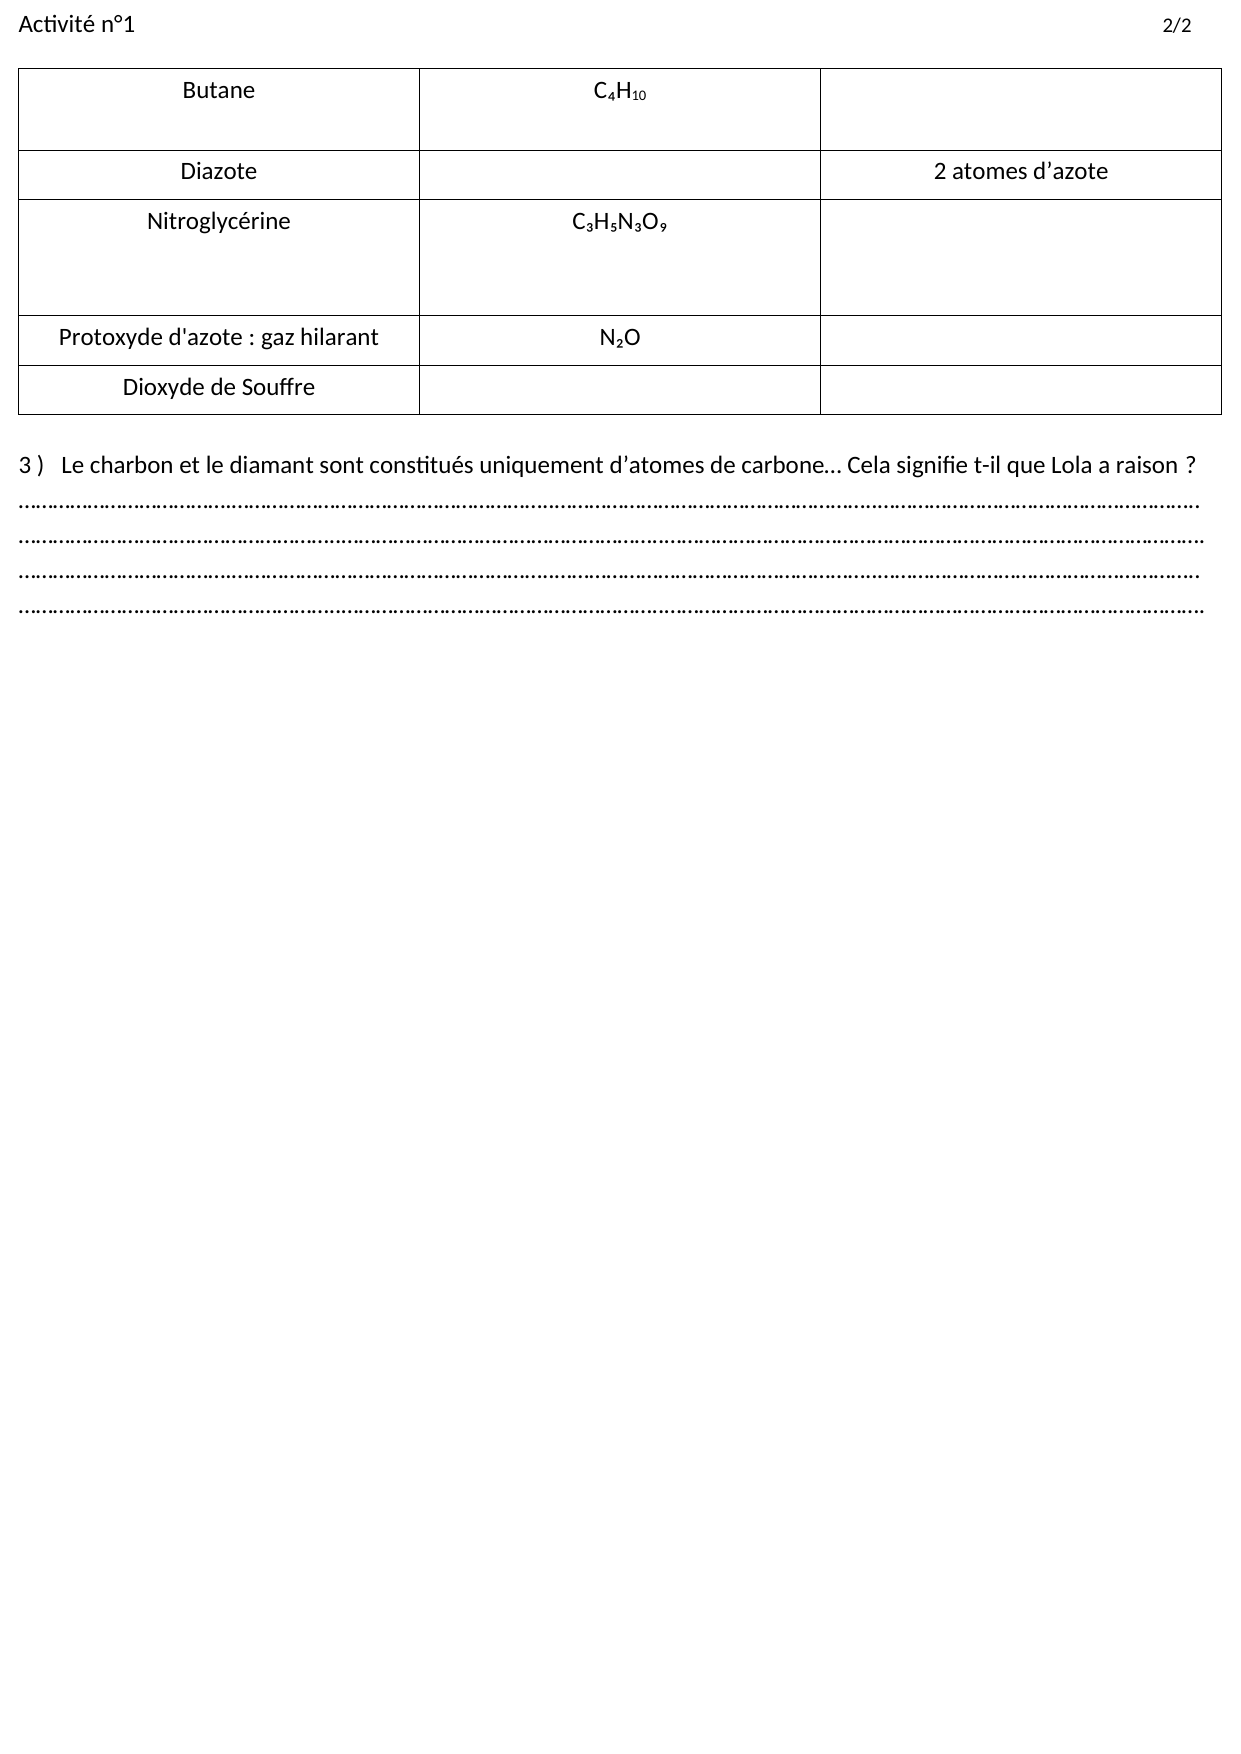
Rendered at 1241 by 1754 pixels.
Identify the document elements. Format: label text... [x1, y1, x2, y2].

table_header [821, 69, 1221, 149]
table_cell [821, 316, 1221, 365]
table_cell Diazote [19, 151, 419, 199]
table_cell Dioxyde de Souffre [19, 366, 419, 414]
table_header C₄H10 [420, 69, 820, 149]
table_cell [420, 366, 820, 414]
table_cell 2 atomes d’azote [821, 151, 1221, 199]
table_header Butane [19, 69, 419, 149]
table_cell Nitroglycérine [19, 200, 419, 315]
table_cell [420, 151, 820, 199]
text ……………………………….………………………………………………..………………………………………………..………………………………………………..………………………………………………..………………………………………………..…………………………………………………………………………………. [18, 554, 1221, 620]
text ……………………………….………………………………………………..………………………………………………..………………………………………………..………………………………………………..………………………………………………..…………………………………………………………………………………. [18, 484, 1221, 550]
table_cell [821, 366, 1221, 414]
table_cell [821, 200, 1221, 315]
table_cell N₂O [420, 316, 820, 365]
table_cell Protoxyde d'azote : gaz hilarant [19, 316, 419, 365]
table_cell C₃H₅N₃O₉ [420, 200, 820, 315]
text 3 ) Le charbon et le diamant sont constitués uniquement d’atomes de carbone… Cela signifie t-il que Lola a raison ? [18, 449, 1221, 480]
